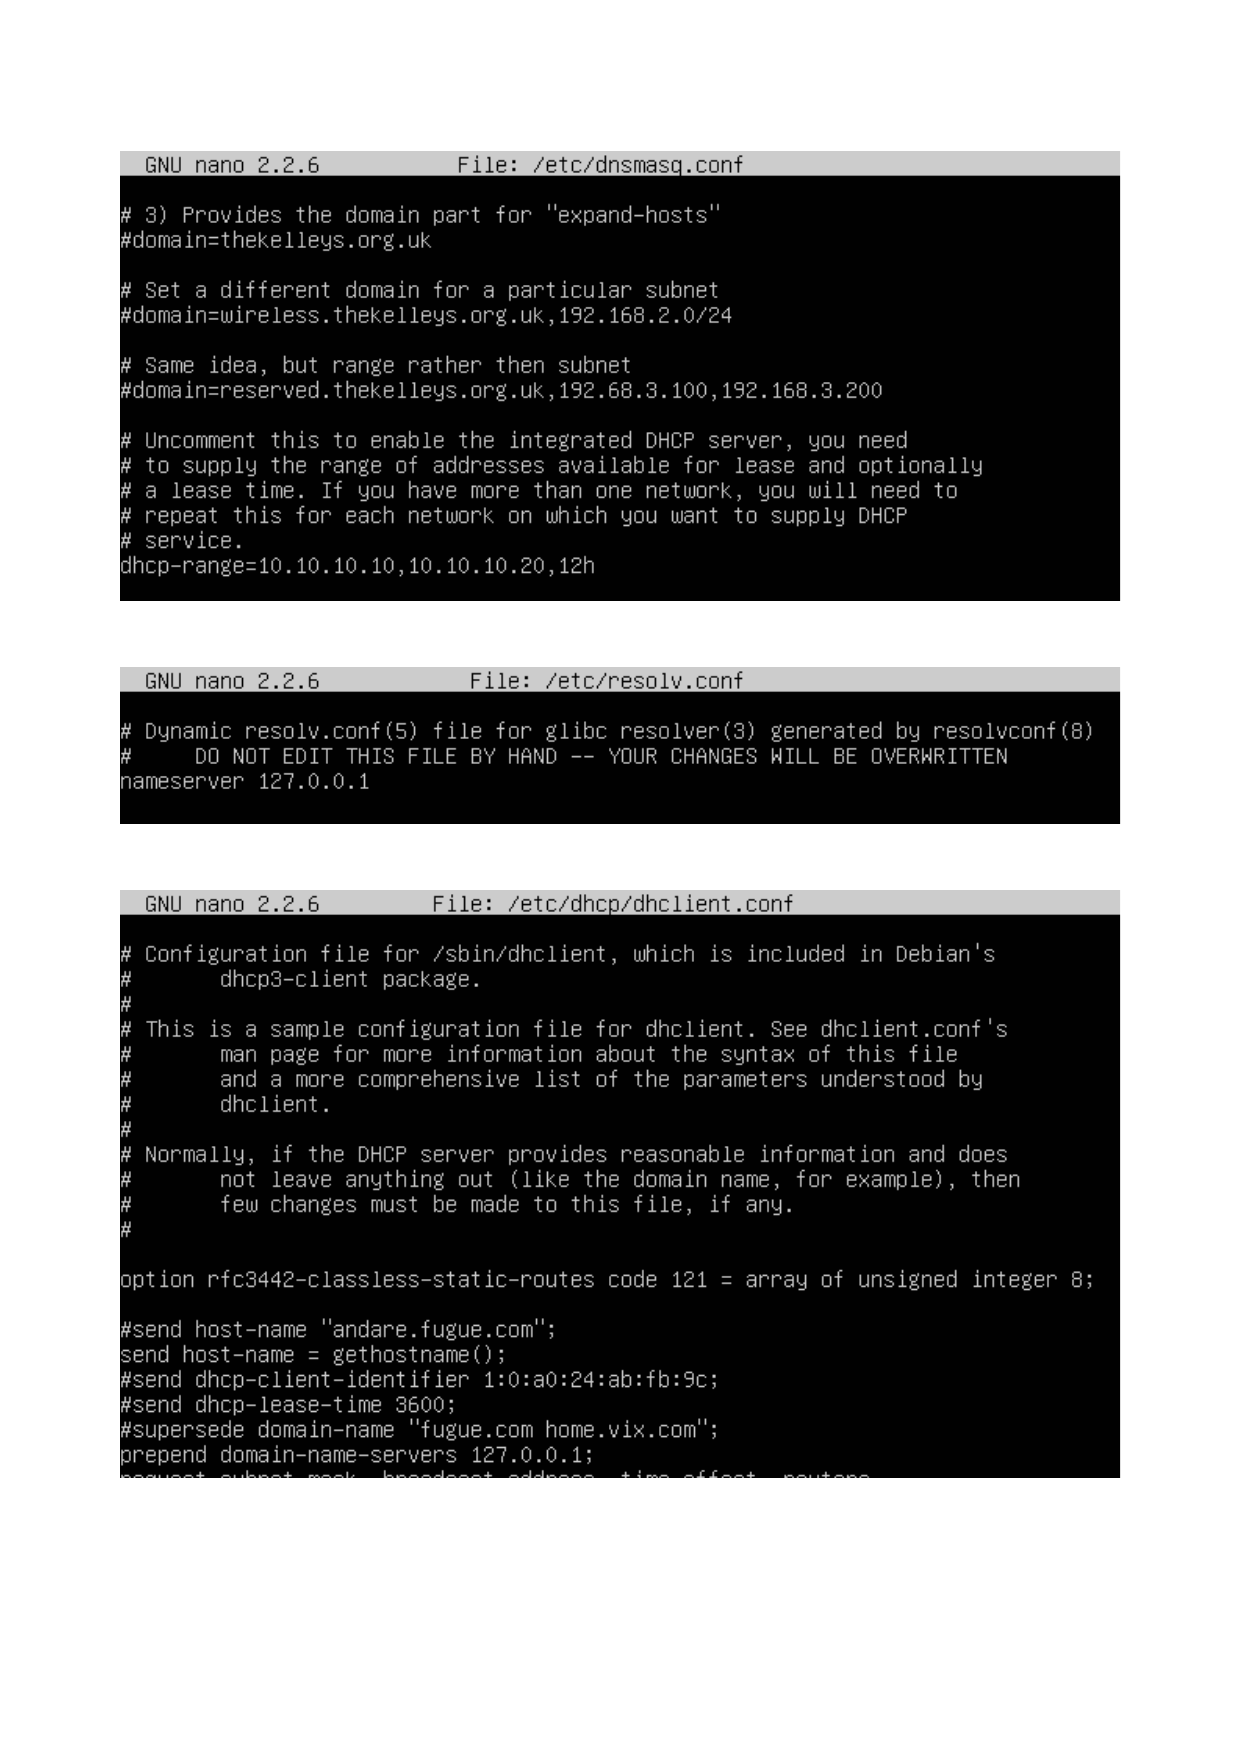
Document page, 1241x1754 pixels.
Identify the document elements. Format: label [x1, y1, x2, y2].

picture [120, 151, 1121, 601]
picture [120, 890, 1121, 1478]
picture [120, 667, 1121, 824]
